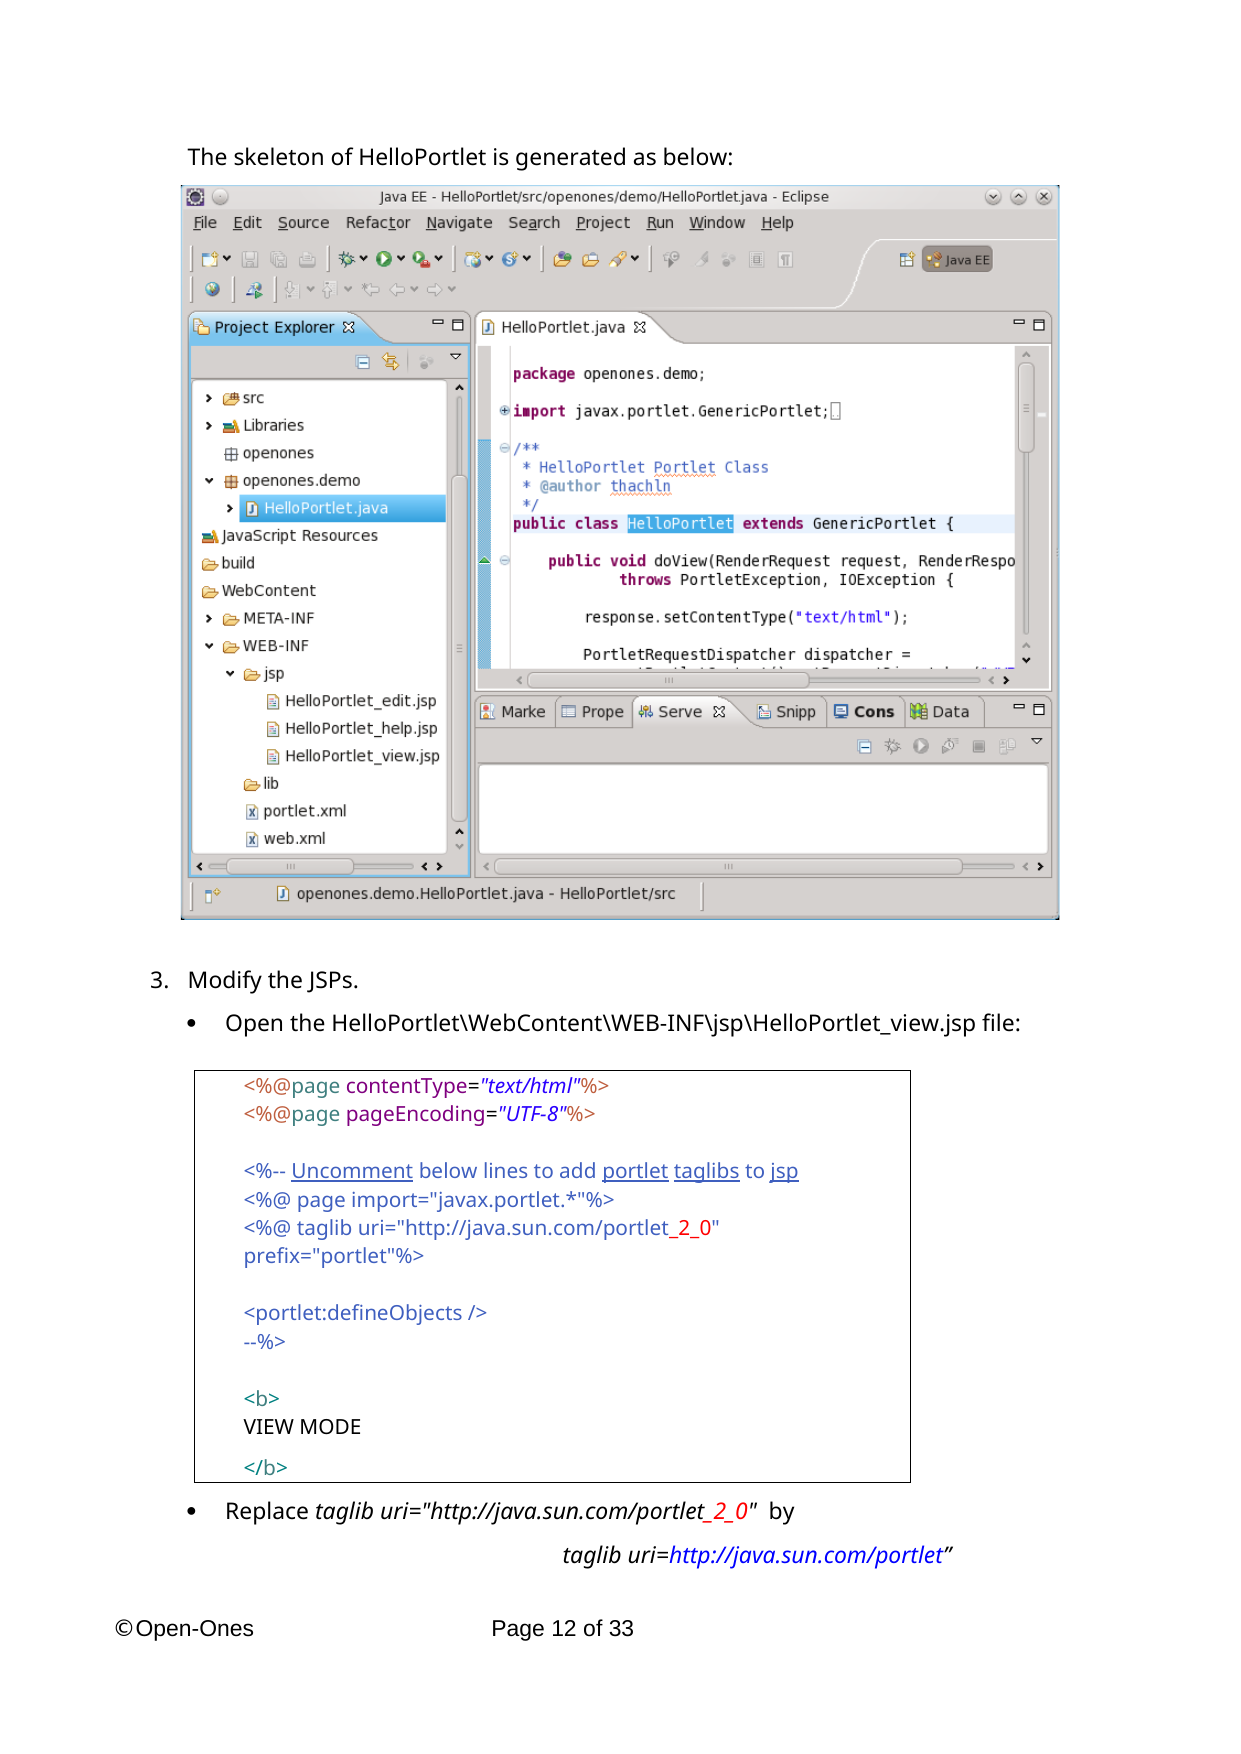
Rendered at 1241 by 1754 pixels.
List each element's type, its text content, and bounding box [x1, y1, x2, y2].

text The skeleton of HelloPortlet is generated as below: [187, 141, 1128, 172]
picture [180, 185, 1060, 920]
table_header <%@page contentType="text/html"%> <%@page pageEncoding="UTF-8"%> <%-- Uncomment below lines to add portlet taglibs to jsp <%@ page import="javax.portlet.*"%> <%@ taglib uri="http://java.sun.com/portlet_2_0" prefix="portlet"%> <portlet:defineObjects /> --%> <b> VIEW MODE </b> [195, 1071, 910, 1482]
subtitle Modify the JSPs. [150, 964, 1128, 995]
list Replace taglib uri="http://java.sun.com/portlet_2_0" by [187, 1495, 1128, 1526]
list Open the HelloPortlet\WebContent\WEB-INF\jsp\HelloPortlet_view.jsp file: [187, 1007, 1128, 1070]
text taglib uri=http://java.sun.com/portlet” [487, 1539, 1128, 1570]
